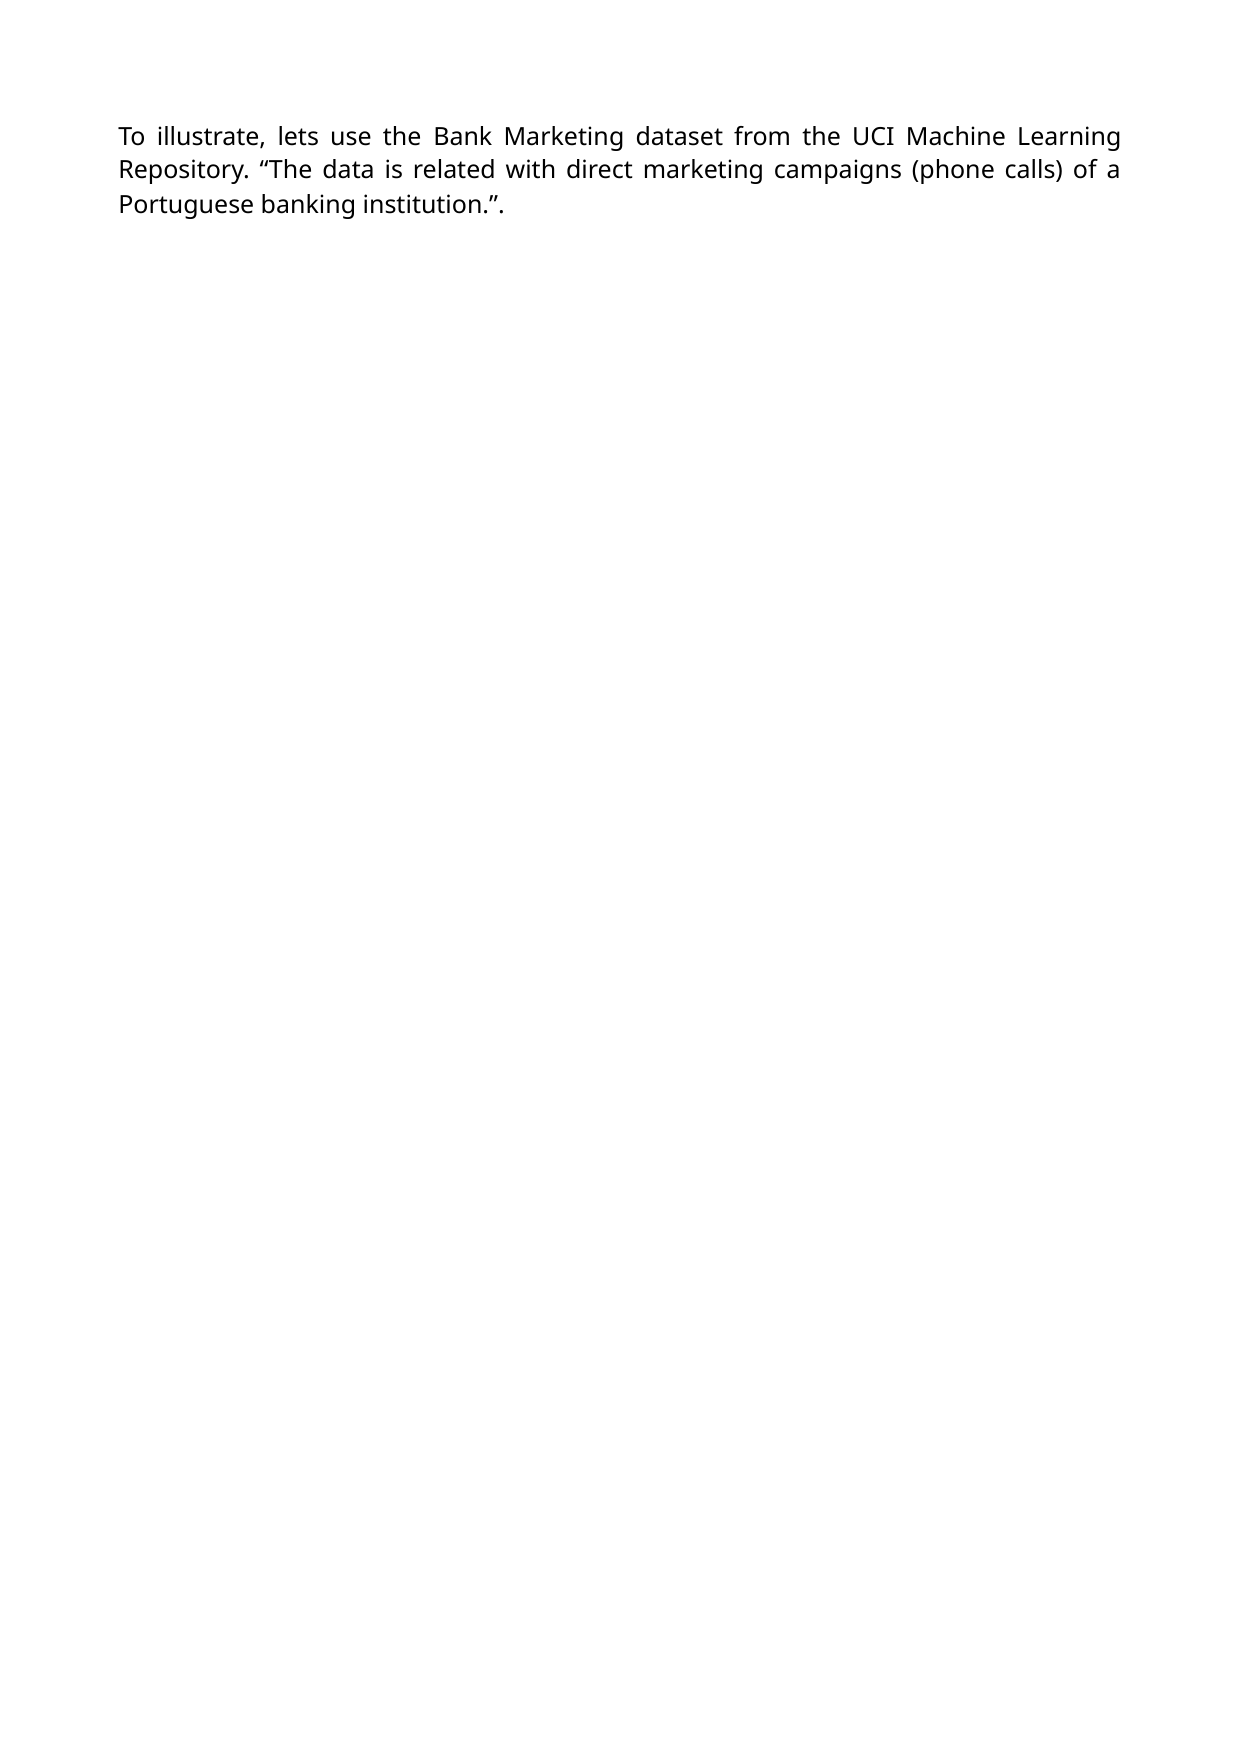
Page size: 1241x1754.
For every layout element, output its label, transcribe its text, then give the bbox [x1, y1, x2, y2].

text To illustrate, lets use the Bank Marketing dataset from the UCI Machine Learning Repository. “The data is related with direct marketing campaigns (phone calls) of a Portuguese banking institution.”. [118, 118, 1122, 220]
